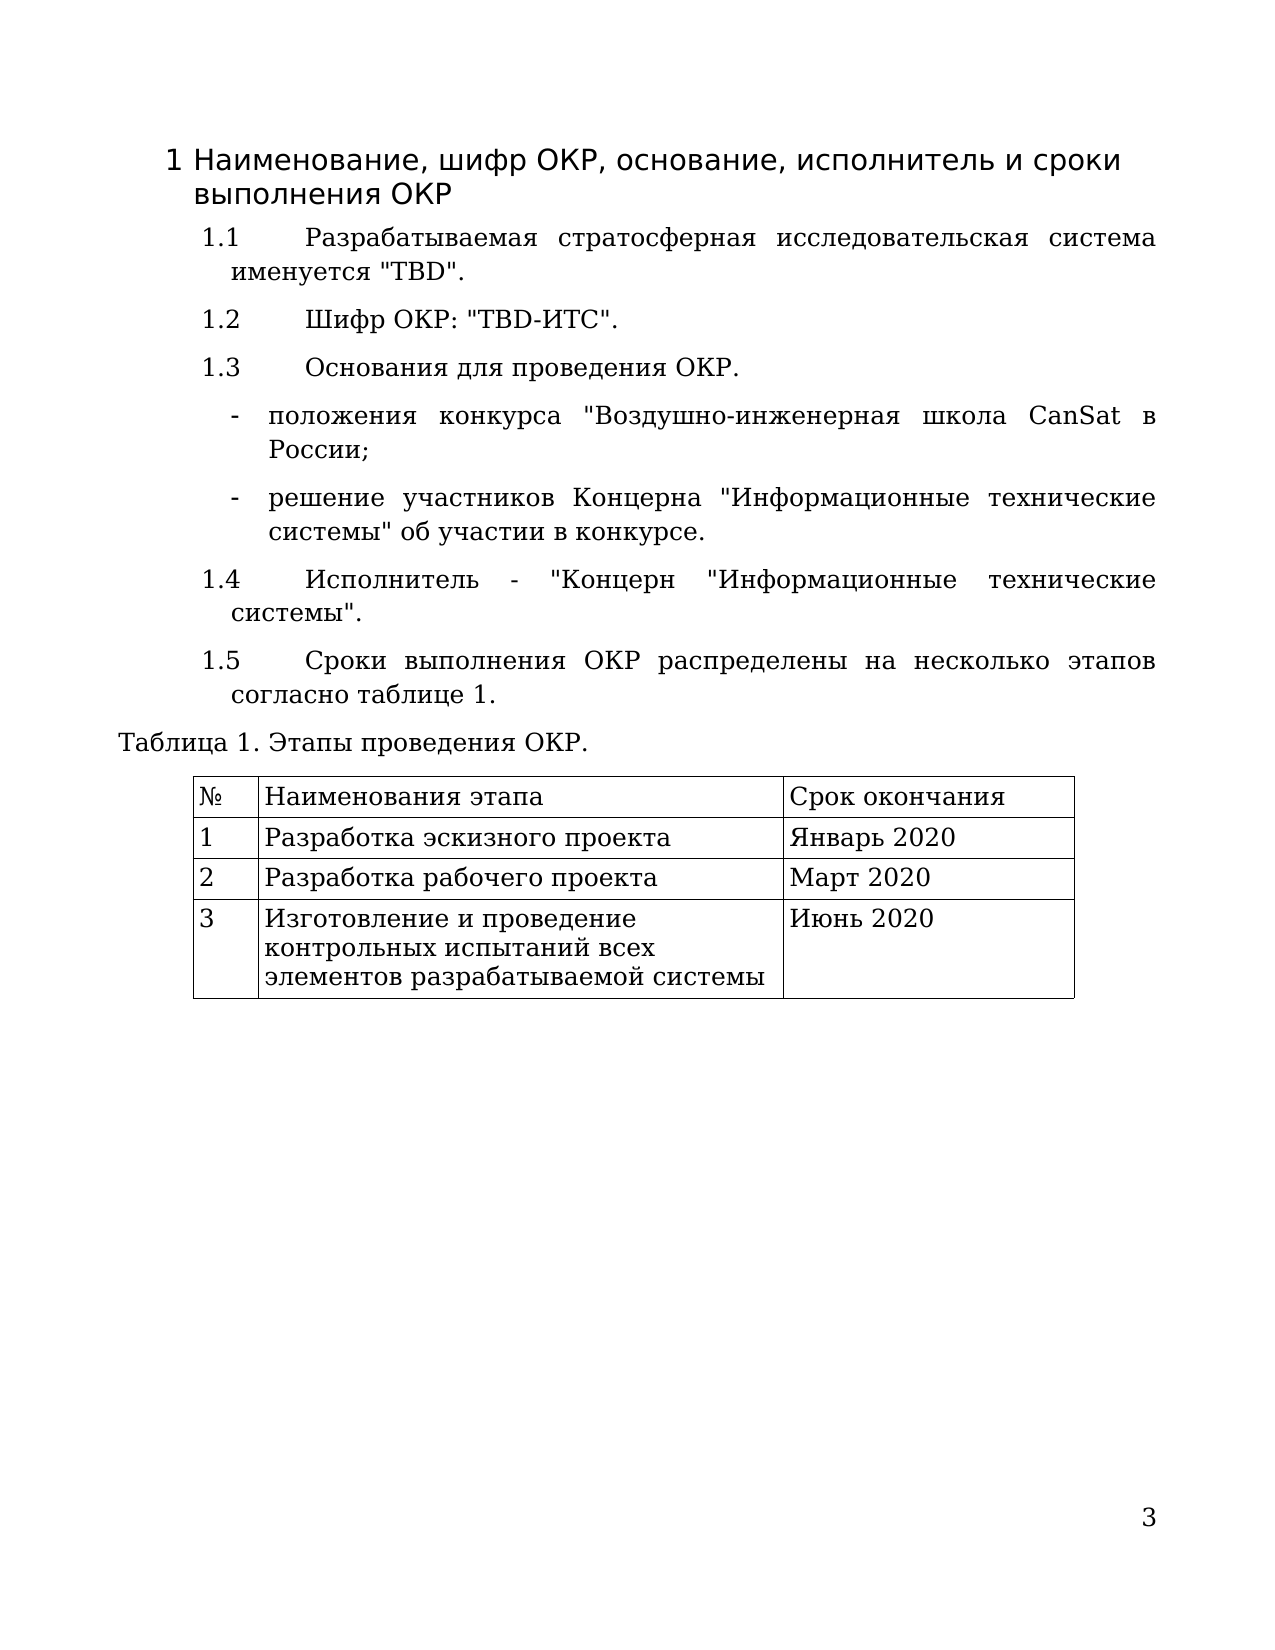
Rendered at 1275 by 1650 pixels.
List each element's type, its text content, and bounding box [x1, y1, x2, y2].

table_cell 1 [194, 818, 258, 858]
table_cell Разработка рабочего проекта [259, 859, 783, 898]
subtitle Наименование, шифр ОКР, основание, исполнитель и сроки выполнения ОКР [156, 143, 1157, 211]
table_cell 2 [194, 859, 258, 898]
table_cell Январь 2020 [784, 818, 1074, 858]
table_cell Изготовление и проведение контрольных испытаний всех элементов разрабатываемой системы [259, 900, 783, 997]
list Исполнитель - "Концерн "Информационные технические системы". [193, 565, 1157, 627]
list решение участников Концерна "Информационные технические системы" об участии в конкурсе. [231, 483, 1157, 546]
list Разрабатываемая стратосферная исследовательская система именуется "TBD". [193, 223, 1157, 286]
list положения конкурса "Воздушно-инженерная школа CanSat в России; [231, 401, 1157, 464]
table_cell Март 2020 [784, 859, 1074, 898]
list Сроки выполнения ОКР распределены на несколько этапов согласно таблице 1. [193, 646, 1157, 709]
table_cell Июнь 2020 [784, 900, 1074, 997]
table_header № [194, 777, 258, 817]
list Шифр ОКР: "TBD-ИТС". [193, 305, 1157, 334]
table_cell 3 [194, 900, 258, 997]
text Таблица 1. Этапы проведения ОКР. [118, 728, 1157, 757]
list Основания для проведения ОКР. [193, 353, 1157, 382]
table_header Срок окончания [784, 777, 1074, 817]
table_header Наименования этапа [259, 777, 783, 817]
table_cell Разработка эскизного проекта [259, 818, 783, 858]
